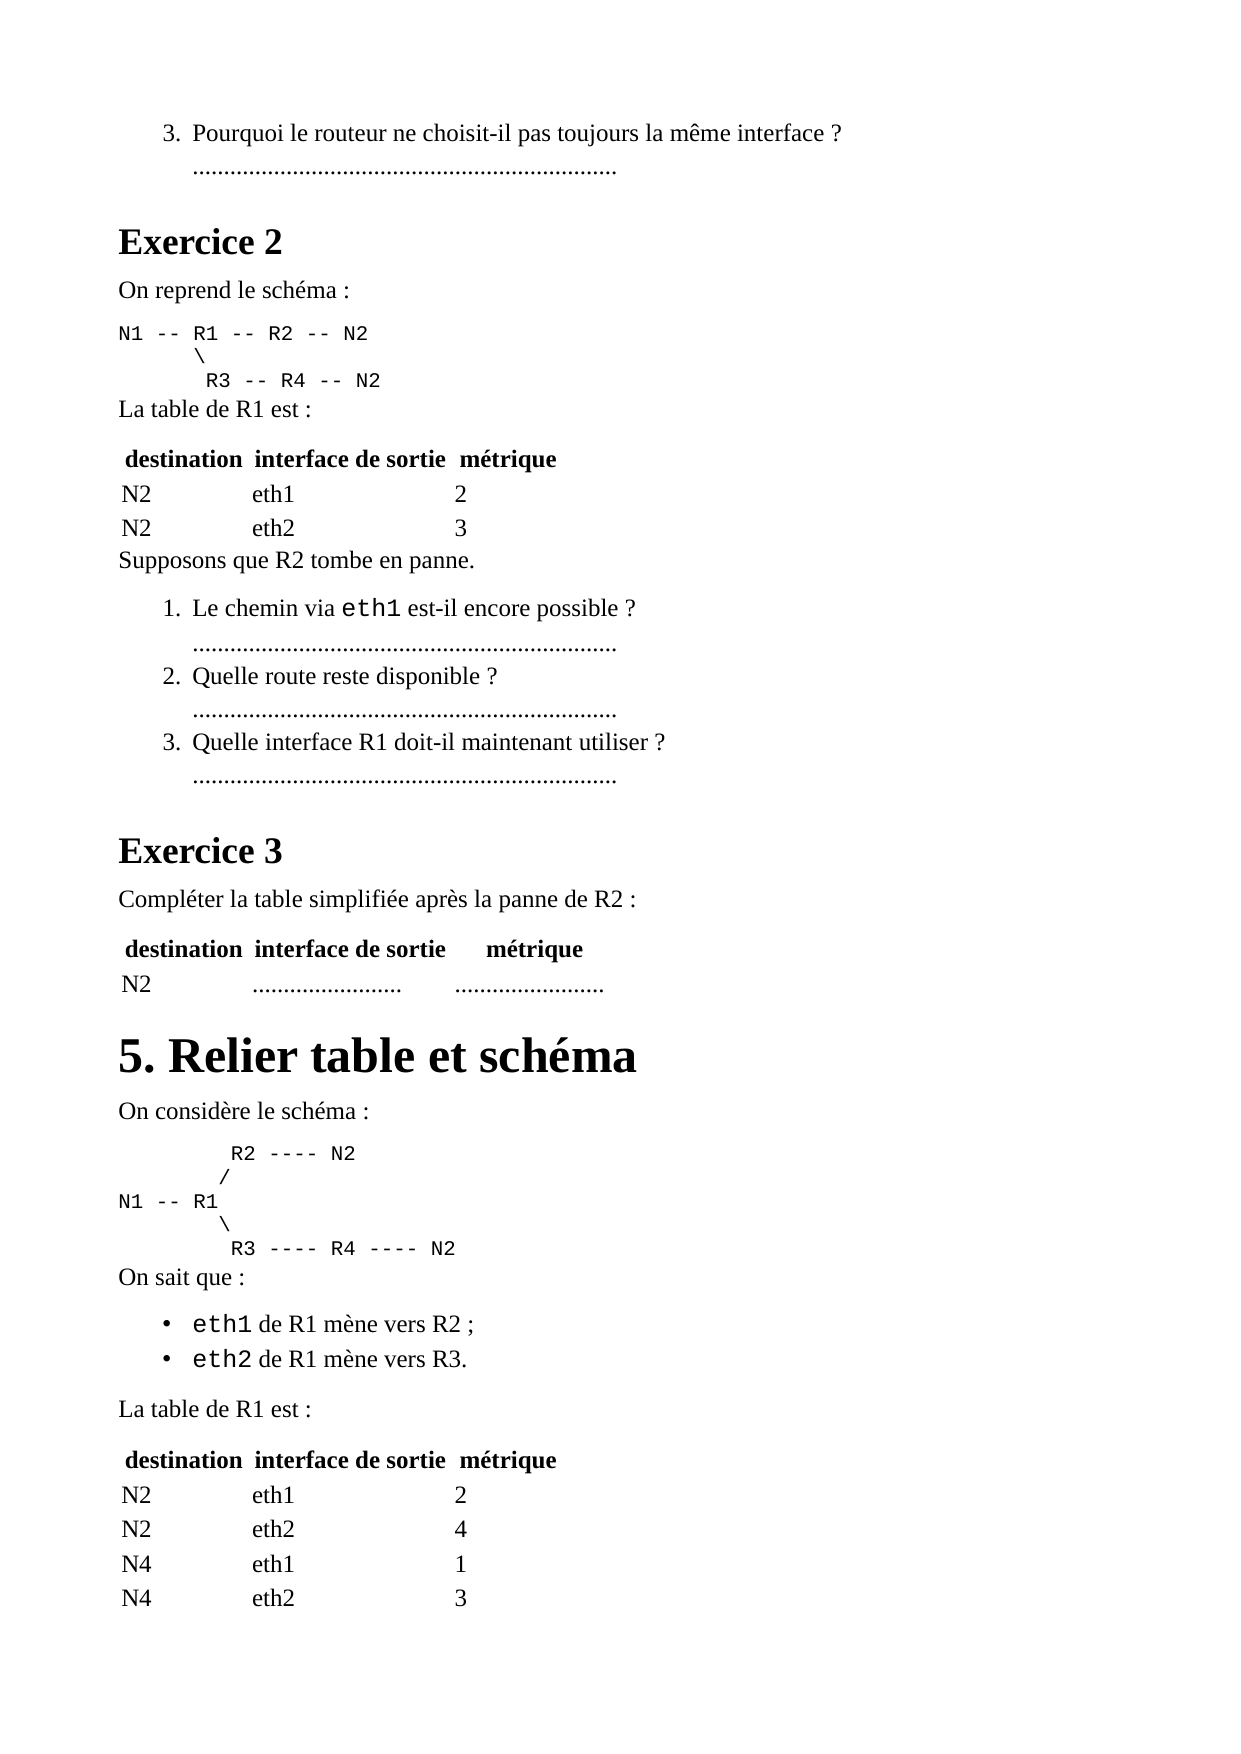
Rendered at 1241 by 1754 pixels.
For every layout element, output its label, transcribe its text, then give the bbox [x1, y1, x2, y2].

text R3 -- R4 -- N2 [118, 370, 1122, 394]
text On considère le schéma : [118, 1096, 1122, 1124]
text R3 ---- R4 ---- N2 [118, 1238, 1122, 1262]
text \ [118, 1214, 1122, 1238]
table_header interface de sortie [249, 932, 451, 966]
text R2 ---- N2 [118, 1143, 1122, 1167]
text La table de R1 est : [118, 1394, 1122, 1423]
list Quelle interface R1 doit-il maintenant utiliser ? .................................................................... [162, 727, 1122, 789]
table_header métrique [451, 932, 617, 966]
table_cell 4 [451, 1511, 564, 1546]
subtitle 5. Relier table et schéma [118, 1026, 1122, 1083]
table_cell 1 [451, 1546, 564, 1581]
table_cell 3 [451, 1581, 564, 1615]
text / [118, 1167, 1122, 1191]
table_cell ........................ [249, 966, 451, 1001]
table_header métrique [451, 1442, 564, 1477]
table_cell eth2 [249, 1581, 451, 1615]
table_header destination [118, 1442, 249, 1477]
text La table de R1 est : [118, 394, 1122, 422]
table_cell N2 [118, 476, 249, 511]
table_cell eth1 [249, 476, 451, 511]
table_header destination [118, 932, 249, 966]
list eth1 de R1 mène vers R2 ; [162, 1309, 1122, 1340]
table_cell N2 [118, 511, 249, 545]
text N1 -- R1 -- R2 -- N2 [118, 323, 1122, 346]
subtitle Exercice 3 [118, 828, 1122, 871]
table_cell N2 [118, 1511, 249, 1546]
table_cell 3 [451, 511, 564, 545]
text On sait que : [118, 1262, 1122, 1290]
list Quelle route reste disponible ? .................................................................... [162, 661, 1122, 723]
list Le chemin via eth1 est-il encore possible ? .................................................................... [162, 593, 1122, 657]
table_header métrique [451, 441, 564, 476]
table_header destination [118, 441, 249, 476]
table_cell eth1 [249, 1477, 451, 1511]
list eth2 de R1 mène vers R3. [162, 1344, 1122, 1375]
table_cell N2 [118, 966, 249, 1001]
text \ [118, 346, 1122, 370]
table_cell 2 [451, 1477, 564, 1511]
text N1 -- R1 [118, 1191, 1122, 1214]
list Pourquoi le routeur ne choisit-il pas toujours la même interface ? .................................................................... [162, 118, 1122, 180]
table_cell N2 [118, 1477, 249, 1511]
text On reprend le schéma : [118, 275, 1122, 304]
table_cell eth2 [249, 511, 451, 545]
text Supposons que R2 tombe en panne. [118, 545, 1122, 574]
table_header interface de sortie [249, 1442, 451, 1477]
table_cell ........................ [451, 966, 617, 1001]
table_header interface de sortie [249, 441, 451, 476]
table_cell N4 [118, 1581, 249, 1615]
subtitle Exercice 2 [118, 219, 1122, 263]
table_cell N4 [118, 1546, 249, 1581]
text Compléter la table simplifiée après la panne de R2 : [118, 884, 1122, 913]
table_cell eth1 [249, 1546, 451, 1581]
table_cell eth2 [249, 1511, 451, 1546]
table_cell 2 [451, 476, 564, 511]
